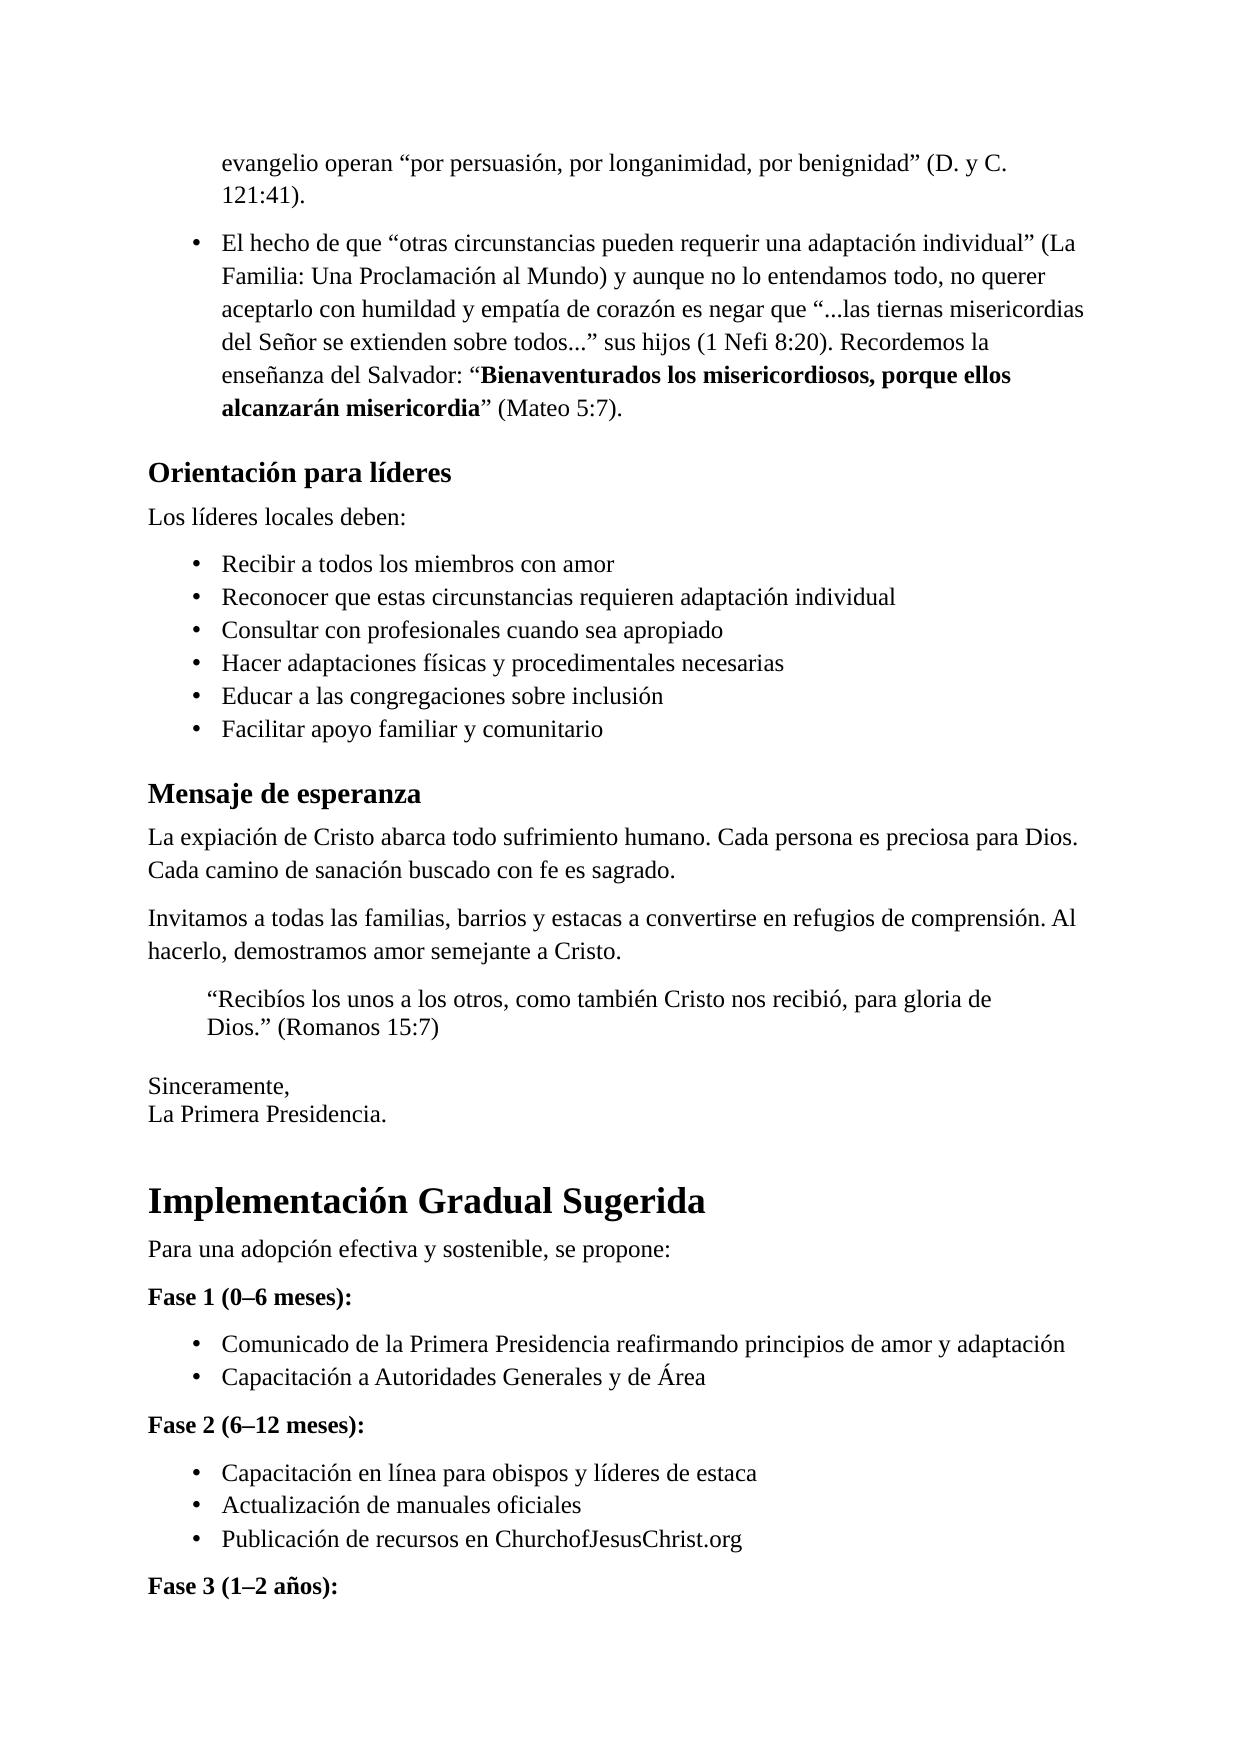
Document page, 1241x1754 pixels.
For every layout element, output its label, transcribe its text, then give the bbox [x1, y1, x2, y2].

text Los líderes locales deben: [148, 502, 1093, 530]
list Hacer adaptaciones físicas y procedimentales necesarias [192, 648, 1093, 677]
text Fase 3 (1–2 años): [148, 1571, 1093, 1600]
list Consultar con profesionales cuando sea apropiado [192, 615, 1093, 644]
text Para una adopción efectiva y sostenible, se propone: [148, 1234, 1093, 1263]
subtitle Implementación Gradual Sugerida [148, 1178, 1093, 1222]
subtitle Mensaje de esperanza [148, 776, 1093, 810]
list Recibir a todos los miembros con amor [192, 549, 1093, 578]
text “Recibíos los unos a los otros, como también Cristo nos recibió, para gloria de Dios.” (Romanos 15:7) [207, 984, 1033, 1041]
text La expiación de Cristo abarca todo sufrimiento humano. Cada persona es preciosa para Dios. Cada camino de sanación buscado con fe es sagrado. [148, 822, 1093, 884]
text Fase 1 (0–6 meses): [148, 1282, 1093, 1311]
list evangelio operan “por persuasión, por longanimidad, por benignidad” (D. y C. 121:41). [192, 148, 1093, 209]
list Reconocer que estas circunstancias requieren adaptación individual [192, 582, 1093, 611]
list Educar a las congregaciones sobre inclusión [192, 681, 1093, 710]
text Sinceramente, La Primera Presidencia. [148, 1071, 1033, 1128]
text Fase 2 (6–12 meses): [148, 1410, 1093, 1439]
subtitle Orientación para líderes [148, 456, 1093, 489]
text Invitamos a todas las familias, barrios y estacas a convertirse en refugios de comprensión. Al hacerlo, demostramos amor semejante a Cristo. [148, 903, 1093, 965]
list Publicación de recursos en ChurchofJesusChrist.org [192, 1524, 1093, 1552]
list Capacitación en línea para obispos y líderes de estaca [192, 1458, 1093, 1486]
list Comunicado de la Primera Presidencia reafirmando principios de amor y adaptación [192, 1329, 1093, 1358]
list Actualización de manuales oficiales [192, 1491, 1093, 1519]
list El hecho de que “otras circunstancias pueden requerir una adaptación individual” (La Familia: Una Proclamación al Mundo) y aunque no lo entendamos todo, no querer aceptarlo con humildad y empatía de corazón es negar que “...las tiernas misericordias del Señor se extienden sobre todos...” sus hijos (1 Nefi 8:20). Recordemos la enseñanza del Salvador: “Bienaventurados los misericordiosos, porque ellos alcanzarán misericordia” (Mateo 5:7). [192, 228, 1093, 422]
list Capacitación a Autoridades Generales y de Área [192, 1362, 1093, 1391]
list Facilitar apoyo familiar y comunitario [192, 714, 1093, 743]
